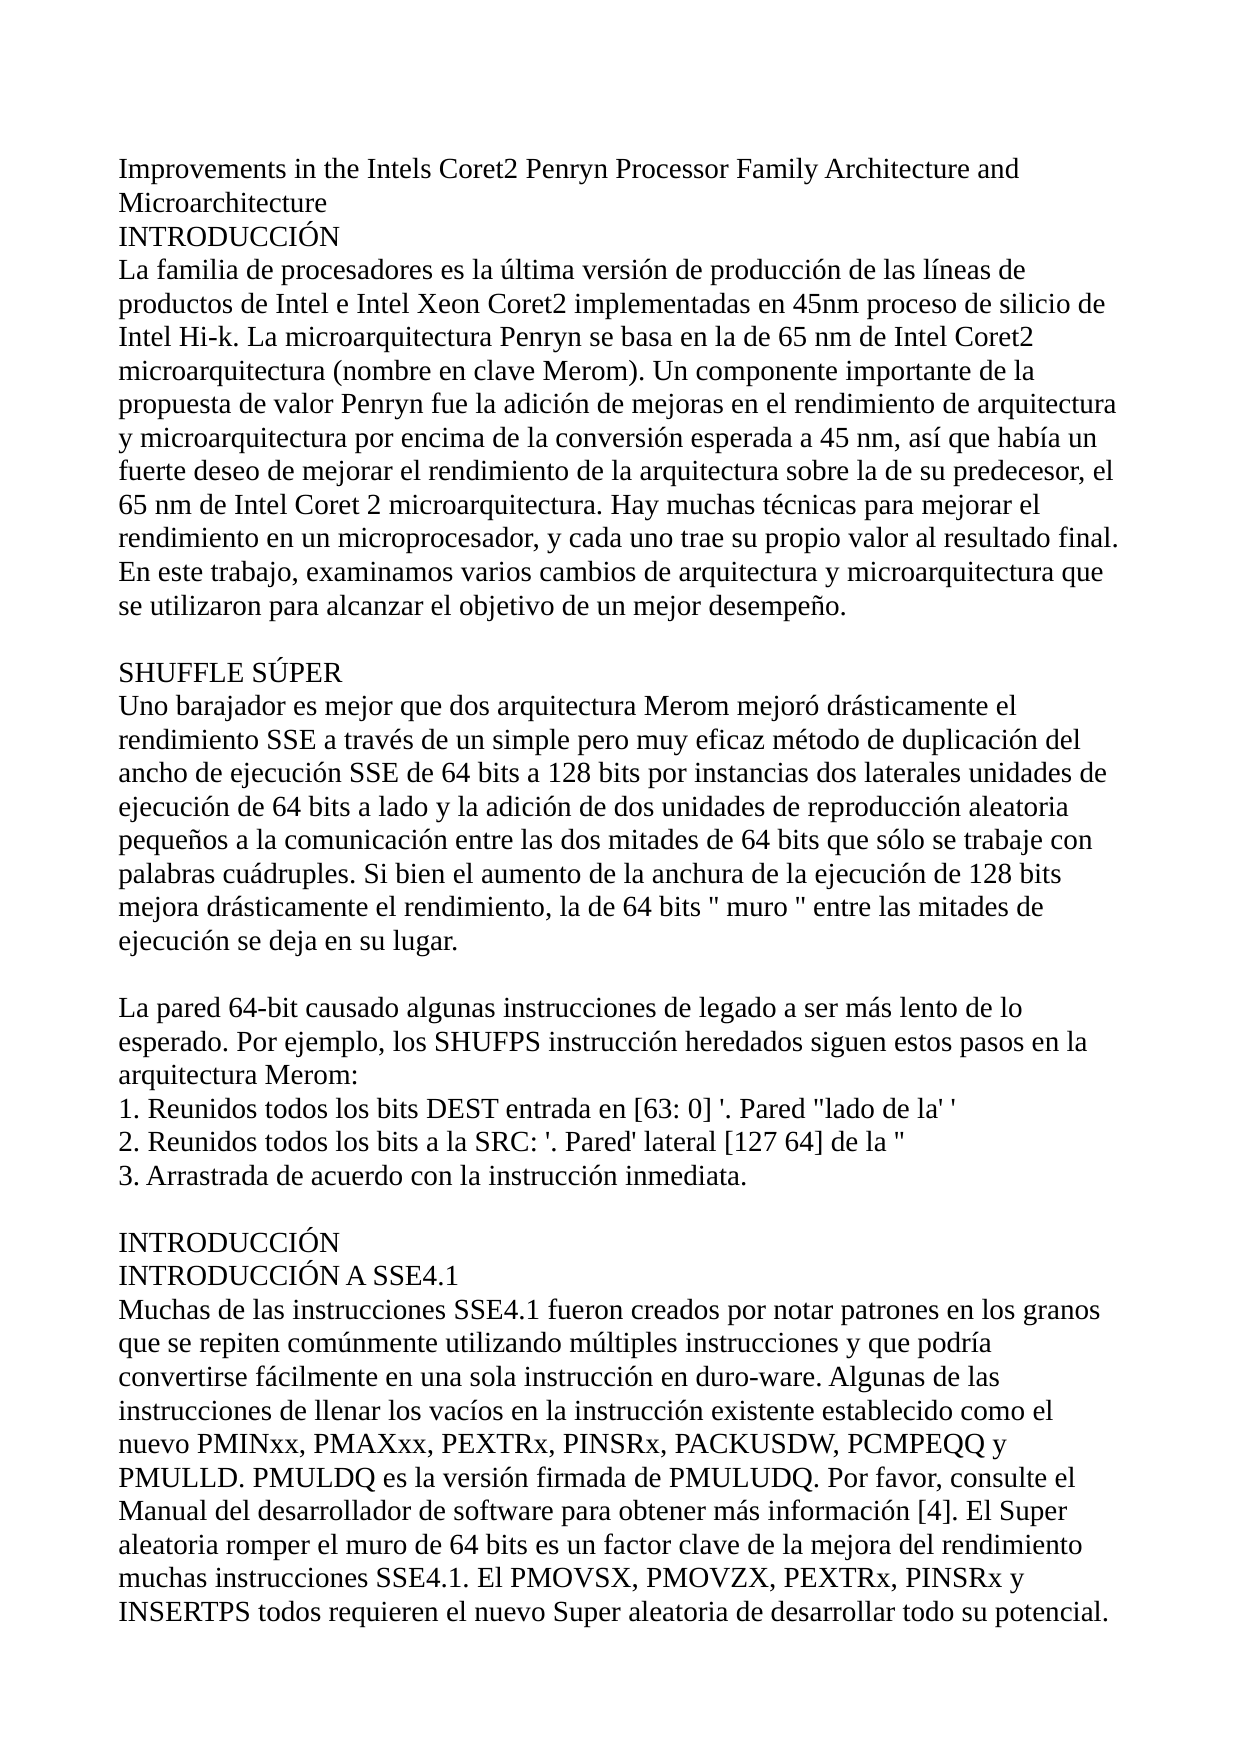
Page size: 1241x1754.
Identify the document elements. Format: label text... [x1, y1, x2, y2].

text 2. Reunidos todos los bits a la SRC: '. Pared' lateral [127 64] de la '' [118, 1124, 1122, 1158]
text Improvements in the Intels Coret2 Penryn Processor Family Architecture and Microarchitecture [118, 152, 1122, 219]
text SHUFFLE SÚPER [118, 655, 1122, 688]
text La familia de procesadores es la última versión de producción de las líneas de productos de Intel e Intel Xeon Coret2 implementadas en 45nm proceso de silicio de Intel Hi-k. La microarquitectura Penryn se basa en la de 65 nm de Intel Coret2 microarquitectura (nombre en clave Merom). Un componente importante de la propuesta de valor Penryn fue la adición de mejoras en el rendimiento de arquitectura y microarquitectura por encima de la conversión esperada a 45 nm, así que había un fuerte deseo de mejorar el rendimiento de la arquitectura sobre la de su predecesor, el 65 nm de Intel Coret 2 microarquitectura. Hay muchas técnicas para mejorar el rendimiento en un microprocesador, y cada uno trae su propio valor al resultado final. En este trabajo, examinamos varios cambios de arquitectura y microarquitectura que se utilizaron para alcanzar el objetivo de un mejor desempeño. [118, 252, 1122, 621]
text INTRODUCCIÓN [118, 1225, 1122, 1258]
text INTRODUCCIÓN A SSE4.1 [118, 1258, 1122, 1292]
text 3. Arrastrada de acuerdo con la instrucción inmediata. [118, 1158, 1122, 1191]
text La pared 64-bit causado algunas instrucciones de legado a ser más lento de lo esperado. Por ejemplo, los SHUFPS instrucción heredados siguen estos pasos en la arquitectura Merom: [118, 990, 1122, 1091]
text INTRODUCCIÓN [118, 219, 1122, 252]
text Uno barajador es mejor que dos arquitectura Merom mejoró drásticamente el rendimiento SSE a través de un simple pero muy eficaz método de duplicación del ancho de ejecución SSE de 64 bits a 128 bits por instancias dos laterales unidades de ejecución de 64 bits a lado y la adición de dos unidades de reproducción aleatoria pequeños a la comunicación entre las dos mitades de 64 bits que sólo se trabaje con palabras cuádruples. Si bien el aumento de la anchura de la ejecución de 128 bits mejora drásticamente el rendimiento, la de 64 bits '' muro '' entre las mitades de ejecución se deja en su lugar. [118, 688, 1122, 957]
text Muchas de las instrucciones SSE4.1 fueron creados por notar patrones en los granos que se repiten comúnmente utilizando múltiples instrucciones y que podría convertirse fácilmente en una sola instrucción en duro-ware. Algunas de las instrucciones de llenar los vacíos en la instrucción existente establecido como el nuevo PMINxx, PMAXxx, PEXTRx, PINSRx, PACKUSDW, PCMPEQQ y PMULLD. PMULDQ es la versión firmada de PMULUDQ. Por favor, consulte el Manual del desarrollador de software para obtener más información [4]. El Super aleatoria romper el muro de 64 bits es un factor clave de la mejora del rendimiento muchas instrucciones SSE4.1. El PMOVSX, PMOVZX, PEXTRx, PINSRx y INSERTPS todos requieren el nuevo Super aleatoria de desarrollar todo su potencial. [118, 1292, 1122, 1627]
text 1. Reunidos todos los bits DEST entrada en [63: 0] '. Pared "lado de la' ' [118, 1091, 1122, 1124]
